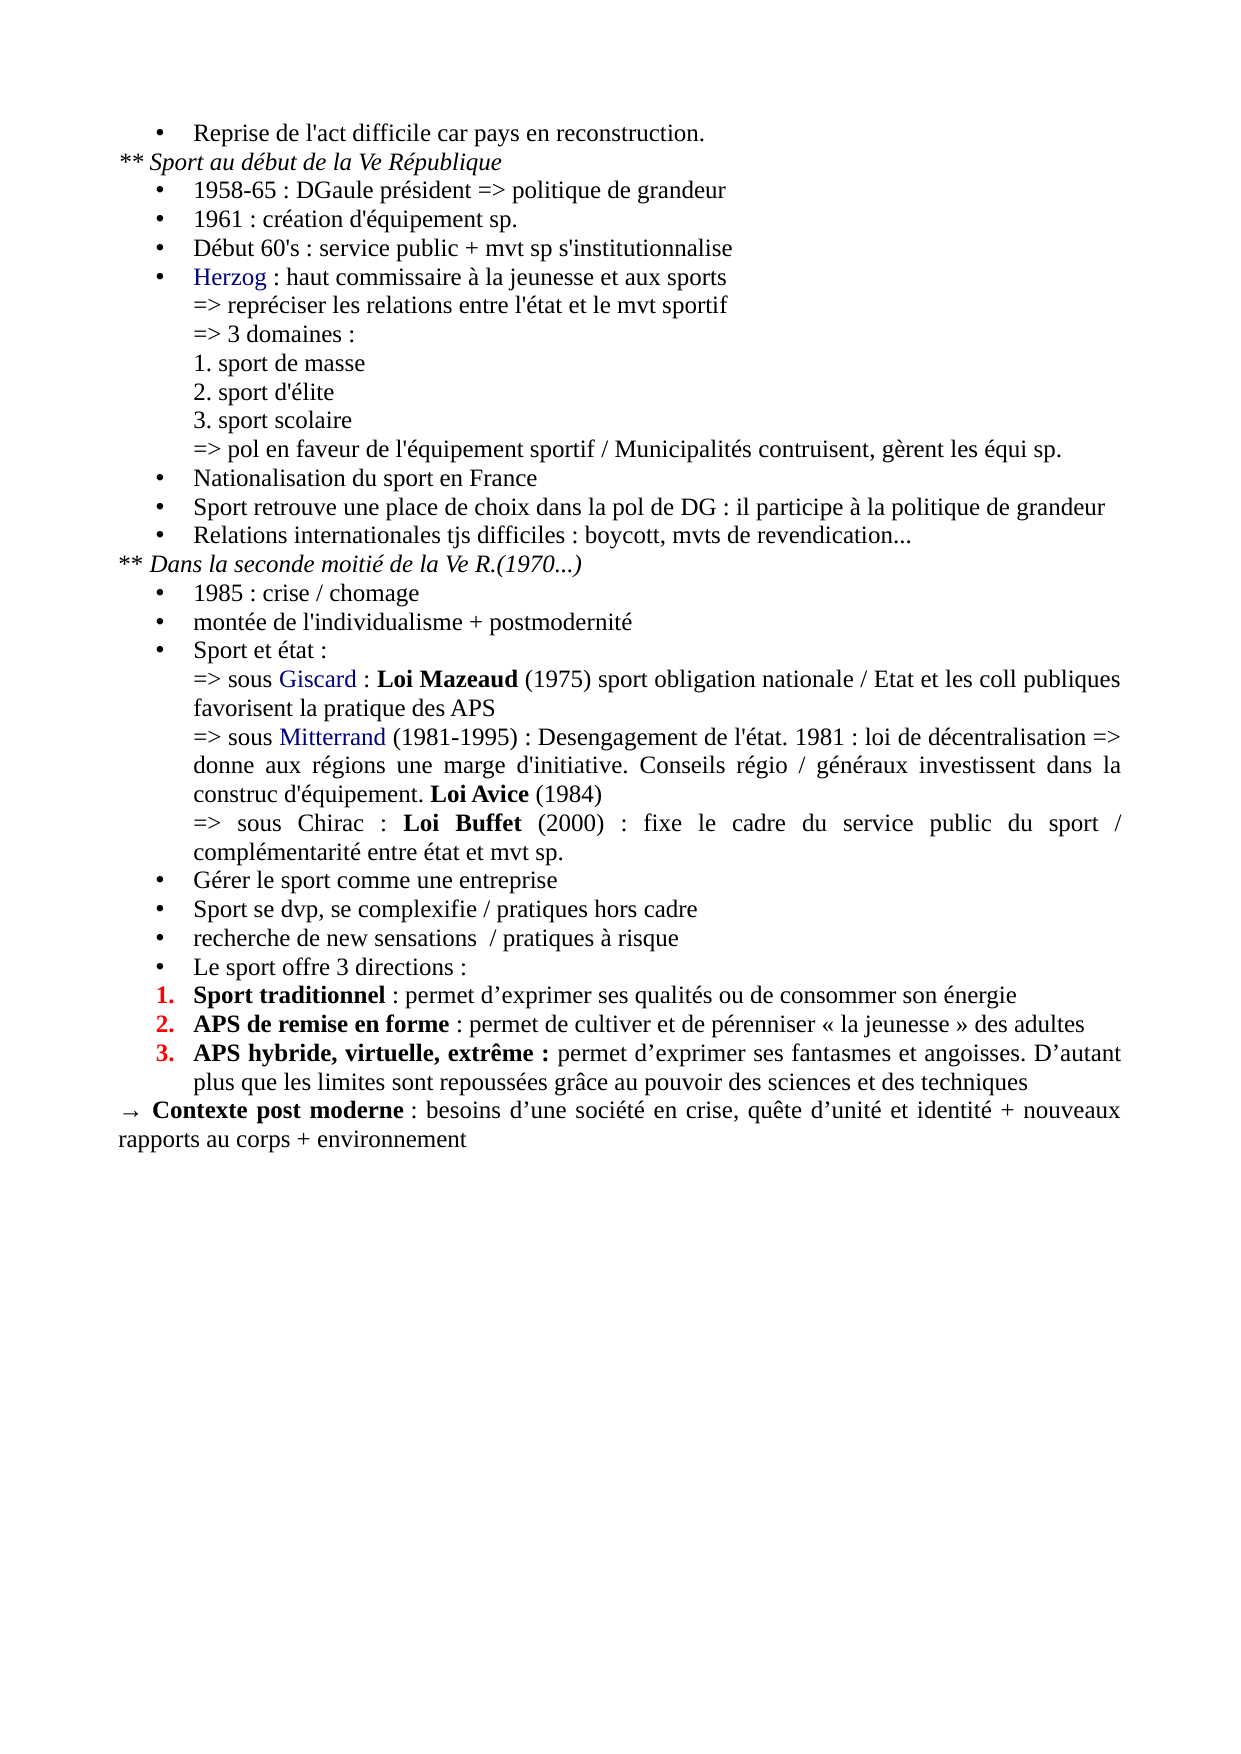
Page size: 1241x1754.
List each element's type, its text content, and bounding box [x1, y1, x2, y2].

list Nationalisation du sport en France [156, 463, 1122, 492]
list Herzog : haut commissaire à la jeunesse et aux sports [156, 262, 1122, 291]
list Sport traditionnel : permet d’exprimer ses qualités ou de consommer son énergie [156, 981, 1122, 1009]
list 1. sport de masse [156, 348, 1122, 377]
list 3. sport scolaire [156, 406, 1122, 434]
list Le sport offre 3 directions : [156, 952, 1122, 981]
text → Contexte post moderne : besoins d’une société en crise, quête d’unité et identité + nouveaux rapports au corps + environnement [118, 1096, 1122, 1153]
list => 3 domaines : [156, 319, 1122, 348]
list Sport retrouve une place de choix dans la pol de DG : il participe à la politique de grandeur [156, 492, 1122, 521]
list 1958-65 : DGaule président => politique de grandeur [156, 176, 1122, 204]
list APS de remise en forme : permet de cultiver et de pérenniser « la jeunesse » des adultes [156, 1009, 1122, 1038]
list Sport se dvp, se complexifie / pratiques hors cadre [156, 894, 1122, 923]
list montée de l'individualisme + postmodernité [156, 607, 1122, 636]
text ** Sport au début de la Ve République [118, 147, 1122, 176]
list recherche de new sensations / pratiques à risque [156, 923, 1122, 952]
list 2. sport d'élite [156, 377, 1122, 406]
list APS hybride, virtuelle, extrême : permet d’exprimer ses fantasmes et angoisses. D’autant plus que les limites sont repoussées grâce au pouvoir des sciences et des techniques [156, 1038, 1122, 1096]
list Début 60's : service public + mvt sp s'institutionnalise [156, 233, 1122, 262]
list 1985 : crise / chomage [156, 578, 1122, 607]
list Reprise de l'act difficile car pays en reconstruction. [156, 118, 1122, 147]
list 1961 : création d'équipement sp. [156, 204, 1122, 233]
list Gérer le sport comme une entreprise [156, 866, 1122, 894]
list => repréciser les relations entre l'état et le mvt sportif [156, 291, 1122, 319]
list => sous Mitterrand (1981-1995) : Desengagement de l'état. 1981 : loi de décentralisation => donne aux régions une marge d'initiative. Conseils régio / généraux investissent dans la construc d'équipement. Loi Avice (1984) [156, 722, 1122, 808]
list Sport et état : [156, 636, 1122, 664]
list => sous Giscard : Loi Mazeaud (1975) sport obligation nationale / Etat et les coll publiques favorisent la pratique des APS [156, 664, 1122, 722]
text ** Dans la seconde moitié de la Ve R.(1970...) [118, 549, 1122, 578]
list Relations internationales tjs difficiles : boycott, mvts de revendication... [156, 521, 1122, 549]
list => sous Chirac : Loi Buffet (2000) : fixe le cadre du service public du sport / complémentarité entre état et mvt sp. [156, 808, 1122, 866]
list => pol en faveur de l'équipement sportif / Municipalités contruisent, gèrent les équi sp. [156, 434, 1122, 463]
